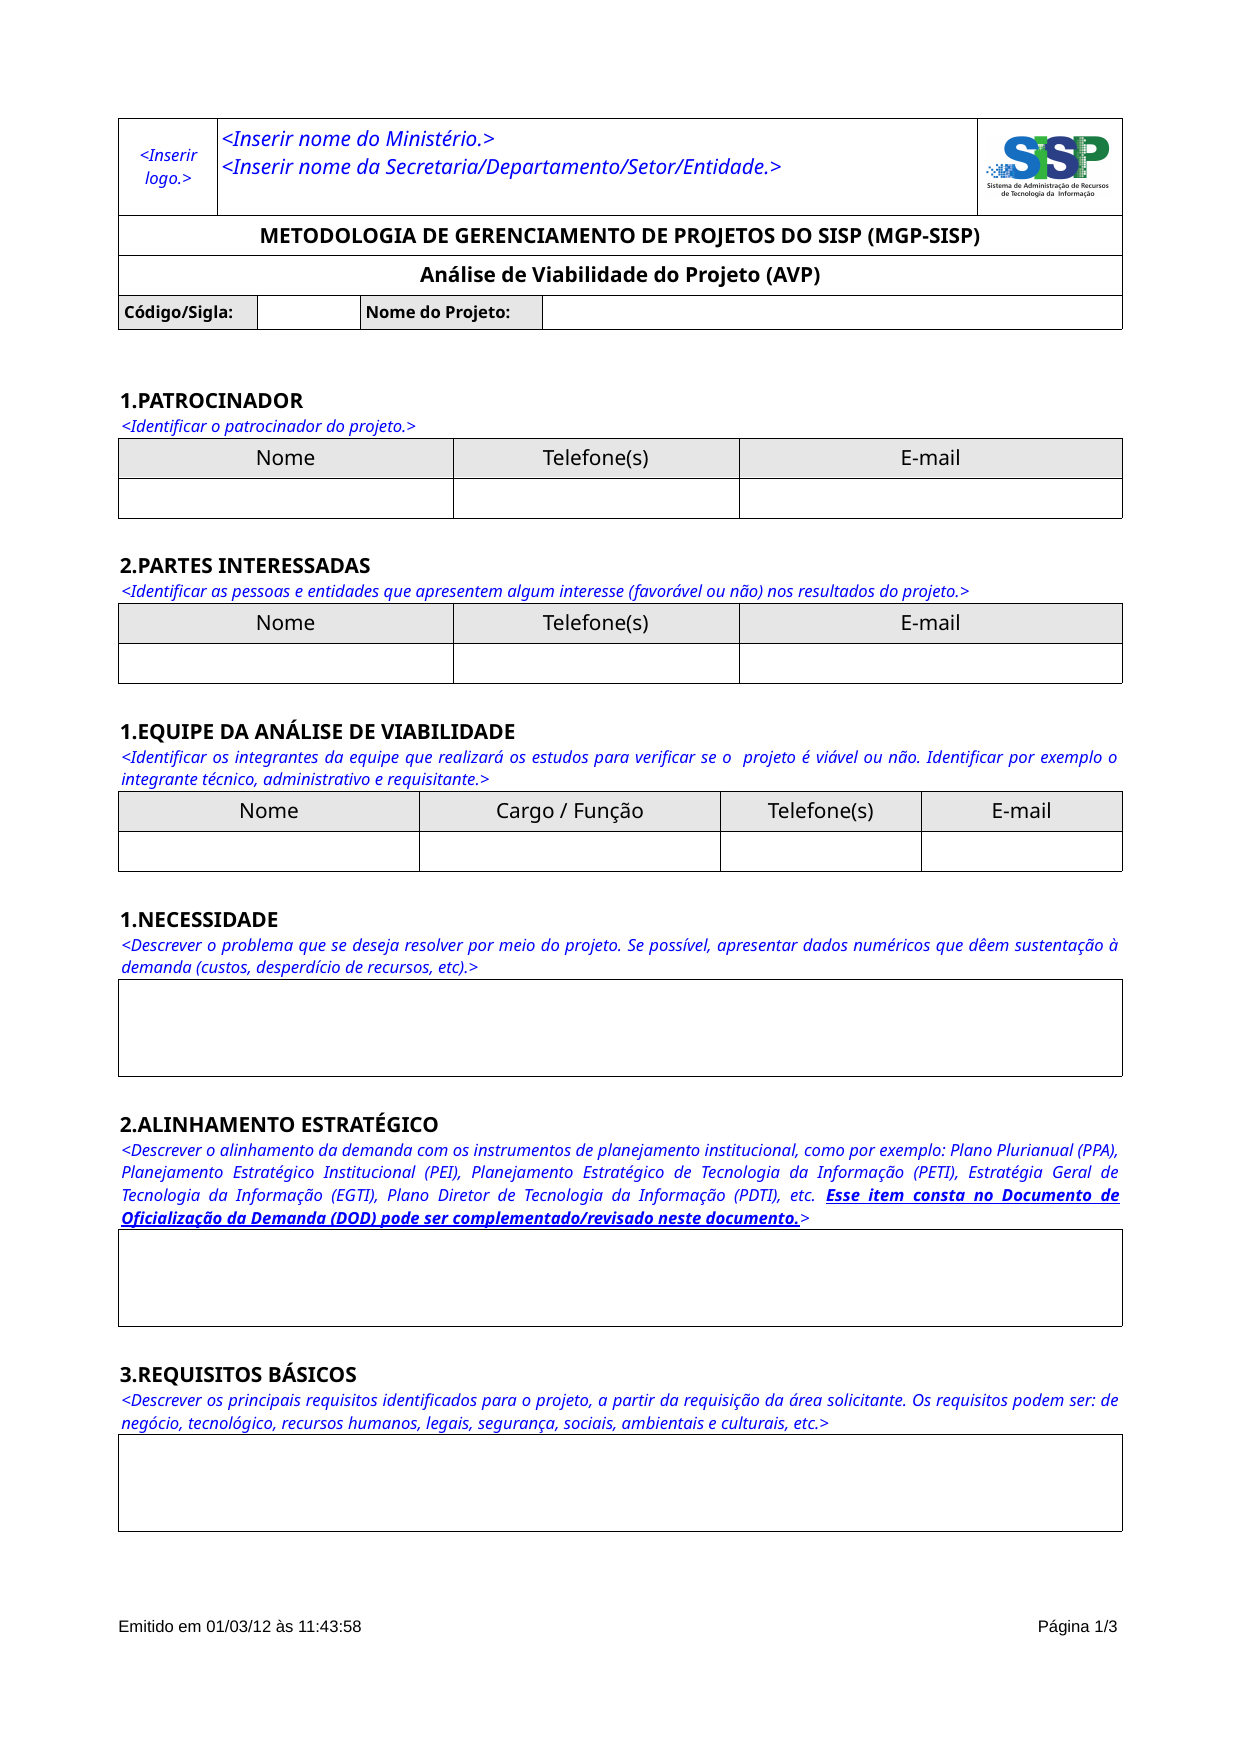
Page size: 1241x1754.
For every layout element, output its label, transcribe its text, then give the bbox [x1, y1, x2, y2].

table_cell [119, 644, 453, 683]
table_header Nome [119, 604, 453, 643]
list <Descrever o problema que se deseja resolver por meio do projeto. Se possível, apresentar dados numéricos que dêem sustentação à demanda (custos, desperdício de recursos, etc).> [121, 933, 1122, 979]
table_header E-mail [740, 604, 1122, 643]
table_cell [119, 479, 453, 517]
list PARTES INTERESSADAS [119, 552, 1122, 580]
table_header [119, 1435, 1122, 1531]
table_header Telefone(s) [454, 604, 739, 643]
list ALINHAMENTO ESTRATÉGICO [119, 1110, 1122, 1138]
table_header E-mail [922, 792, 1122, 831]
table_header [119, 980, 1122, 1076]
table_header Cargo / Função [420, 792, 720, 831]
table_cell [721, 832, 921, 871]
list PATROCINADOR [119, 386, 1122, 415]
table_header Telefone(s) [721, 792, 921, 831]
table_cell [454, 644, 739, 683]
list <Descrever o alinhamento da demanda com os instrumentos de planejamento institucional, como por exemplo: Plano Plurianual (PPA), Planejamento Estratégico Institucional (PEI), Planejamento Estratégico de Tecnologia da Informação (PETI), Estratégia Geral de Tecnologia da Informação (EGTI), Plano Diretor de Tecnologia da Informação (PDTI), etc. Esse item consta no Documento de Oficialização da Demanda (DOD) pode ser complementado/revisado neste documento.> [121, 1138, 1122, 1229]
list <Descrever os principais requisitos identificados para o projeto, a partir da requisição da área solicitante. Os requisitos podem ser: de negócio, tecnológico, recursos humanos, legais, segurança, sociais, ambientais e culturais, etc.> [121, 1388, 1122, 1434]
table_header E-mail [740, 439, 1122, 477]
picture [986, 135, 1113, 198]
table_cell [740, 479, 1122, 517]
table_cell [922, 832, 1122, 871]
list <Identificar o patrocinador do projeto.> [121, 415, 1122, 437]
table_cell [119, 832, 419, 871]
list <Identificar os integrantes da equipe que realizará os estudos para verificar se o projeto é viável ou não. Identificar por exemplo o integrante técnico, administrativo e requisitante.> [121, 745, 1122, 791]
table_header Nome [119, 439, 453, 477]
table_cell [740, 644, 1122, 683]
table_header Telefone(s) [454, 439, 739, 477]
table_header Nome [119, 792, 419, 831]
table_cell [454, 479, 739, 517]
list NECESSIDADE [119, 905, 1122, 933]
list REQUISITOS BÁSICOS [119, 1360, 1122, 1388]
table_header [119, 1230, 1122, 1326]
list EQUIPE DA ANÁLISE DE VIABILIDADE [119, 717, 1122, 745]
list <Identificar as pessoas e entidades que apresentem algum interesse (favorável ou não) nos resultados do projeto.> [121, 580, 1122, 603]
table_cell [420, 832, 720, 871]
